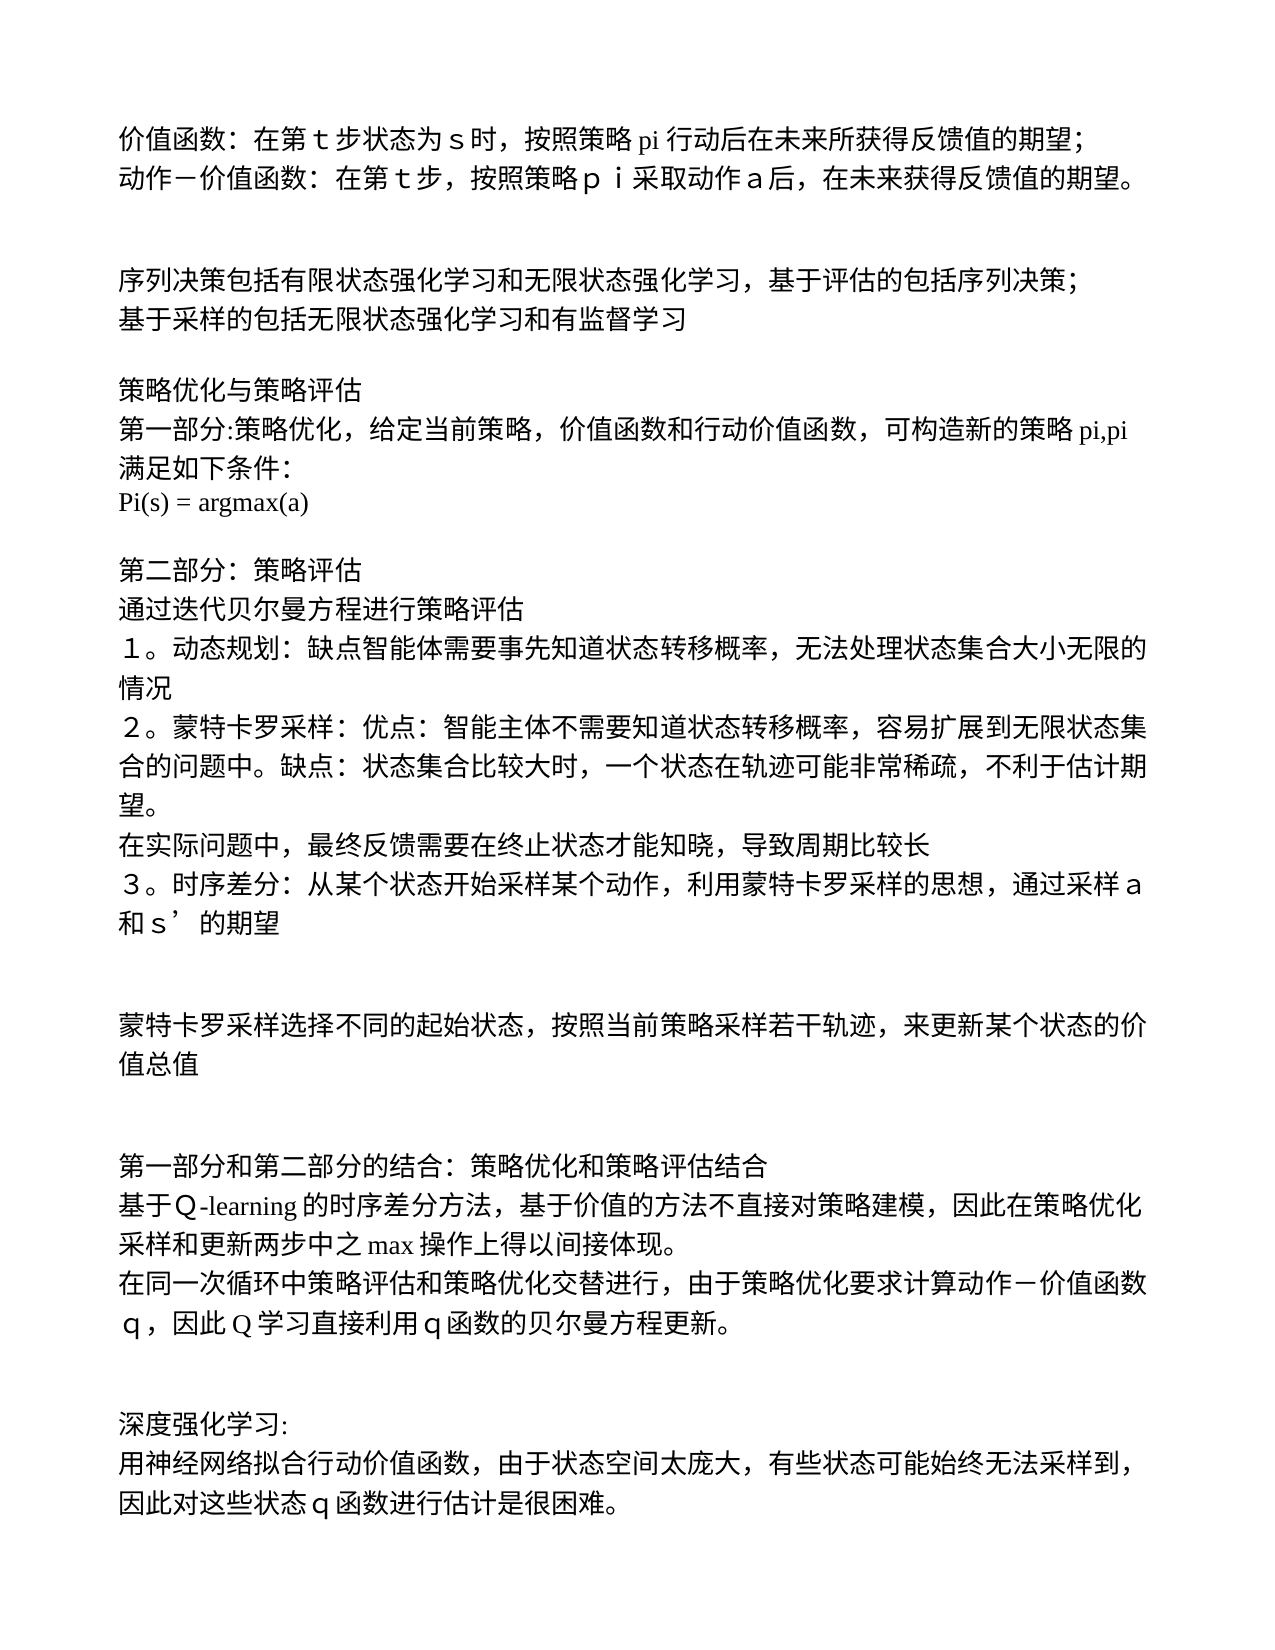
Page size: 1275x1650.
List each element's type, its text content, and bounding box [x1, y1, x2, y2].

text 蒙特卡罗采样选择不同的起始状态，按照当前策略采样若干轨迹，来更新某个状态的价值总值 [118, 1004, 1157, 1082]
text 在同一次循环中策略评估和策略优化交替进行，由于策略优化要求计算动作－价值函数ｑ，因此Q学习直接利用ｑ函数的贝尔曼方程更新。 [118, 1262, 1157, 1341]
text 深度强化学习: [118, 1403, 1157, 1442]
text 基于采样的包括无限状态强化学习和有监督学习 [118, 298, 1157, 337]
text 第一部分:策略优化，给定当前策略，价值函数和行动价值函数，可构造新的策略pi,pi满足如下条件： [118, 408, 1157, 486]
text ３。时序差分：从某个状态开始采样某个动作，利用蒙特卡罗采样的思想，通过采样ａ和ｓ’的期望 [118, 863, 1157, 941]
text 第二部分：策略评估 [118, 549, 1157, 588]
text 价值函数：在第ｔ步状态为ｓ时，按照策略pi 行动后在未来所获得反馈值的期望； [118, 118, 1157, 157]
text Pi(s) = argmax(a) [118, 486, 1157, 518]
text 策略优化与策略评估 [118, 369, 1157, 408]
text 动作－价值函数：在第ｔ步，按照策略ｐｉ采取动作ａ后，在未来获得反馈值的期望。 [118, 157, 1157, 197]
text 第一部分和第二部分的结合：策略优化和策略评估结合 [118, 1144, 1157, 1184]
text 用神经网络拟合行动价值函数，由于状态空间太庞大，有些状态可能始终无法采样到，因此对这些状态ｑ函数进行估计是很困难。 [118, 1442, 1157, 1521]
text 通过迭代贝尔曼方程进行策略评估 [118, 588, 1157, 627]
text １。动态规划：缺点智能体需要事先知道状态转移概率，无法处理状态集合大小无限的情况 [118, 627, 1157, 706]
text 基于Ｑ-learning的时序差分方法，基于价值的方法不直接对策略建模，因此在策略优化采样和更新两步中之max操作上得以间接体现。 [118, 1184, 1157, 1262]
text ２。蒙特卡罗采样：优点：智能主体不需要知道状态转移概率，容易扩展到无限状态集合的问题中。缺点：状态集合比较大时，一个状态在轨迹可能非常稀疏，不利于估计期望。 [118, 706, 1157, 824]
text 在实际问题中，最终反馈需要在终止状态才能知晓，导致周期比较长 [118, 824, 1157, 863]
text 序列决策包括有限状态强化学习和无限状态强化学习，基于评估的包括序列决策； [118, 259, 1157, 298]
